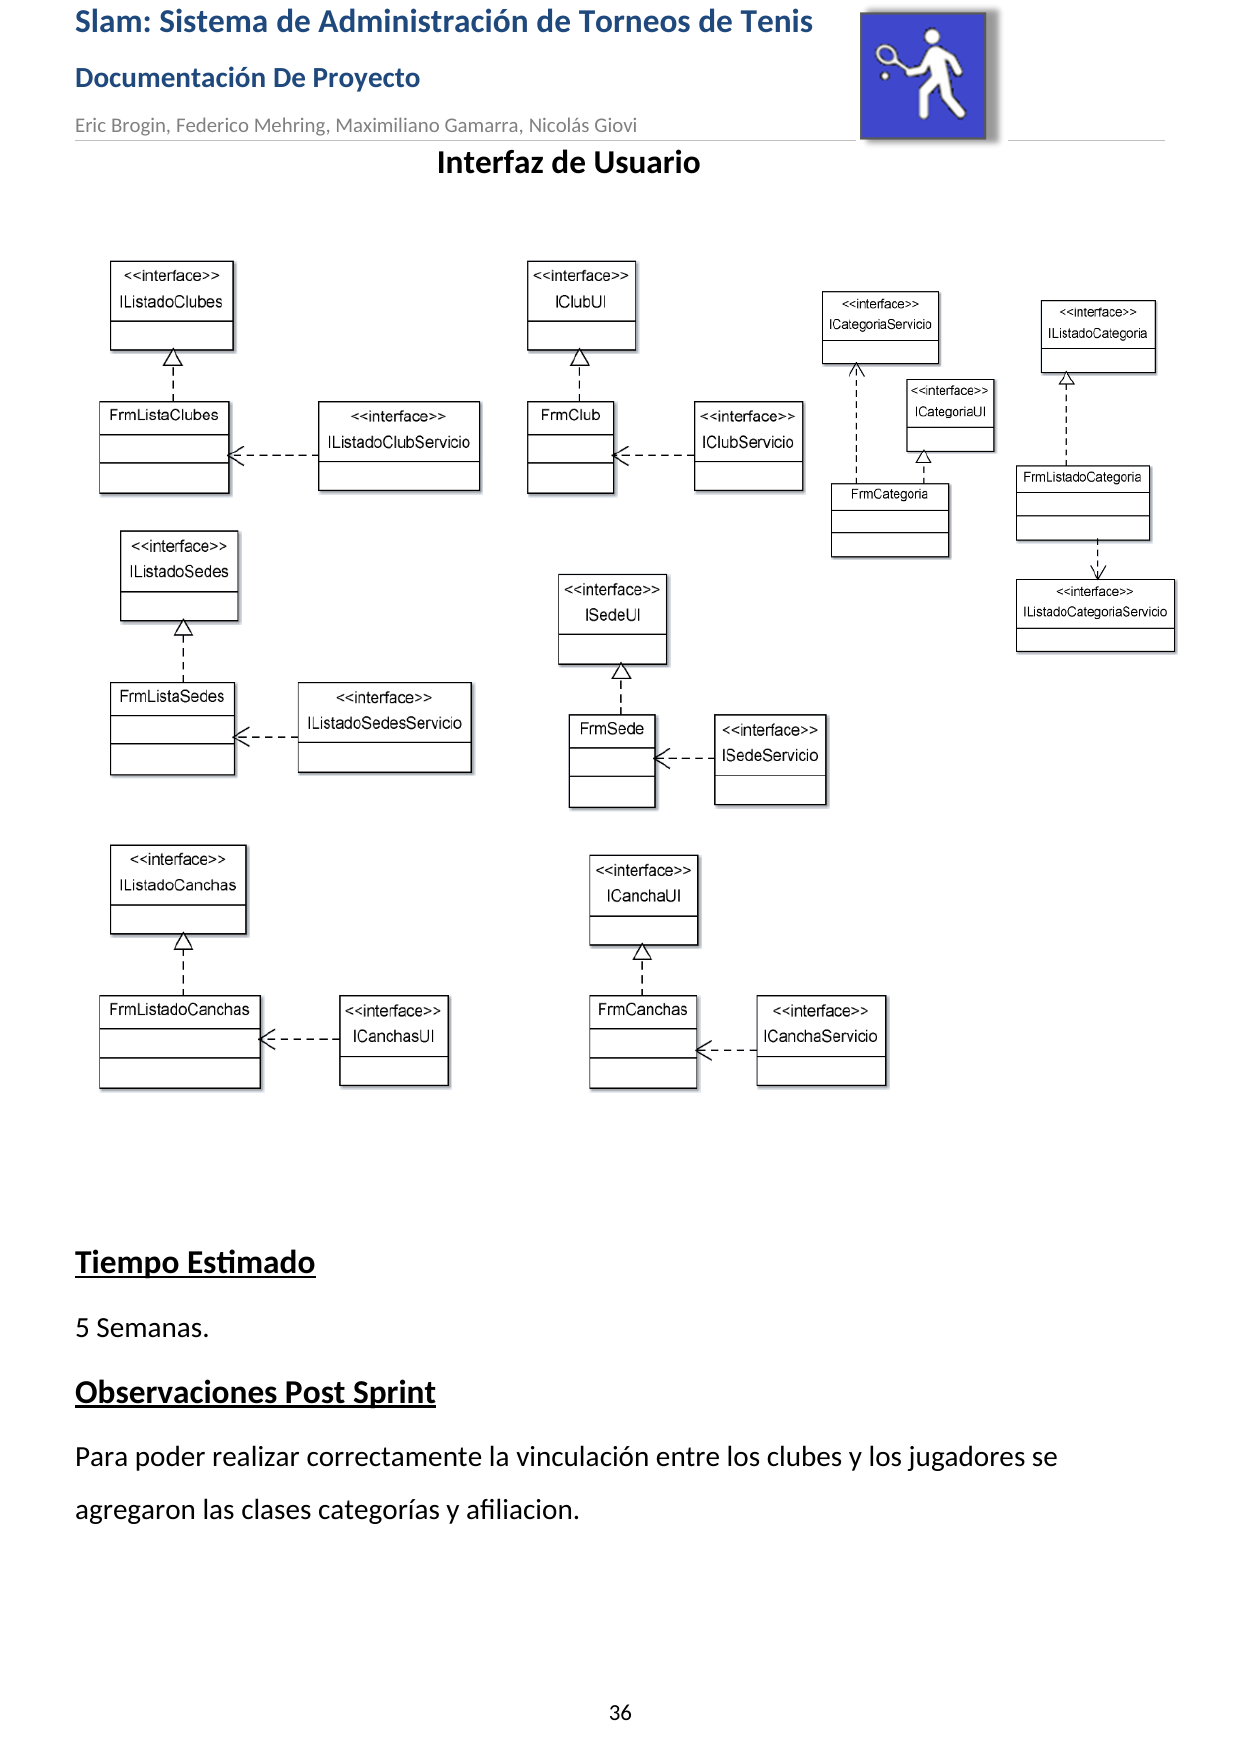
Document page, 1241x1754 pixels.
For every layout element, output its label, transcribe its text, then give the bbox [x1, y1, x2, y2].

text Interfaz de Usuario [75, 141, 1165, 182]
text 5 Semanas. [75, 1309, 1165, 1344]
picture [858, 1, 1007, 151]
text Observaciones Post Sprint [75, 1371, 1165, 1411]
picture [38, 237, 1202, 1099]
text Para poder realizar correctamente la vinculación entre los clubes y los jugadores se agregaron las clases categorías y afiliacion. [75, 1438, 1165, 1530]
text Tiempo Estimado [75, 1241, 1165, 1282]
